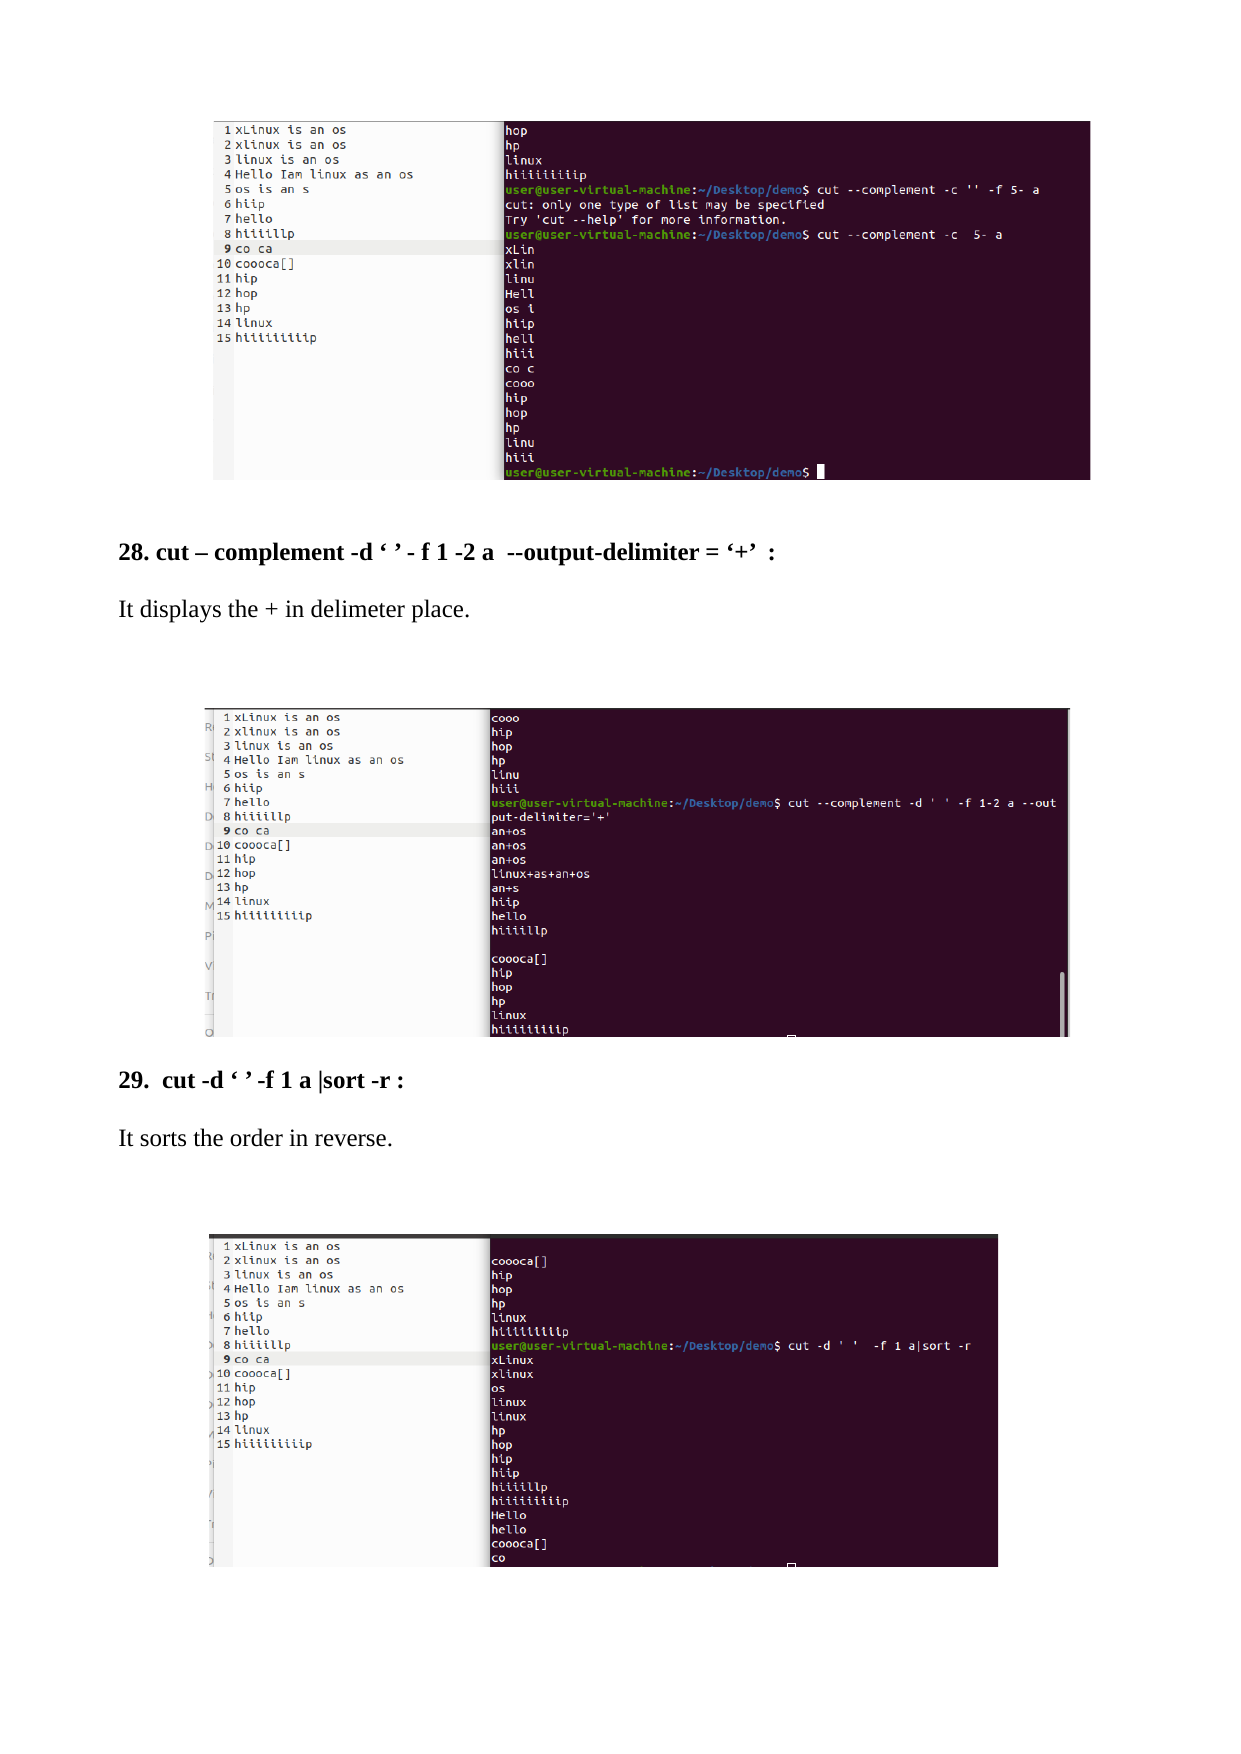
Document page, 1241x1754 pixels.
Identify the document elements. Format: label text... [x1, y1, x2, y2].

text It sorts the order in reverse. [118, 1123, 1122, 1151]
text 29. cut -d ‘ ’ -f 1 a |sort -r : [118, 1065, 1122, 1094]
text It displays the + in delimeter place. [118, 594, 1122, 623]
picture [209, 1234, 999, 1567]
text 28. cut – complement -d ‘ ’ - f 1 -2 a --output-delimiter = ‘+’ : [118, 537, 1122, 566]
picture [204, 708, 1071, 1037]
picture [213, 121, 1091, 480]
